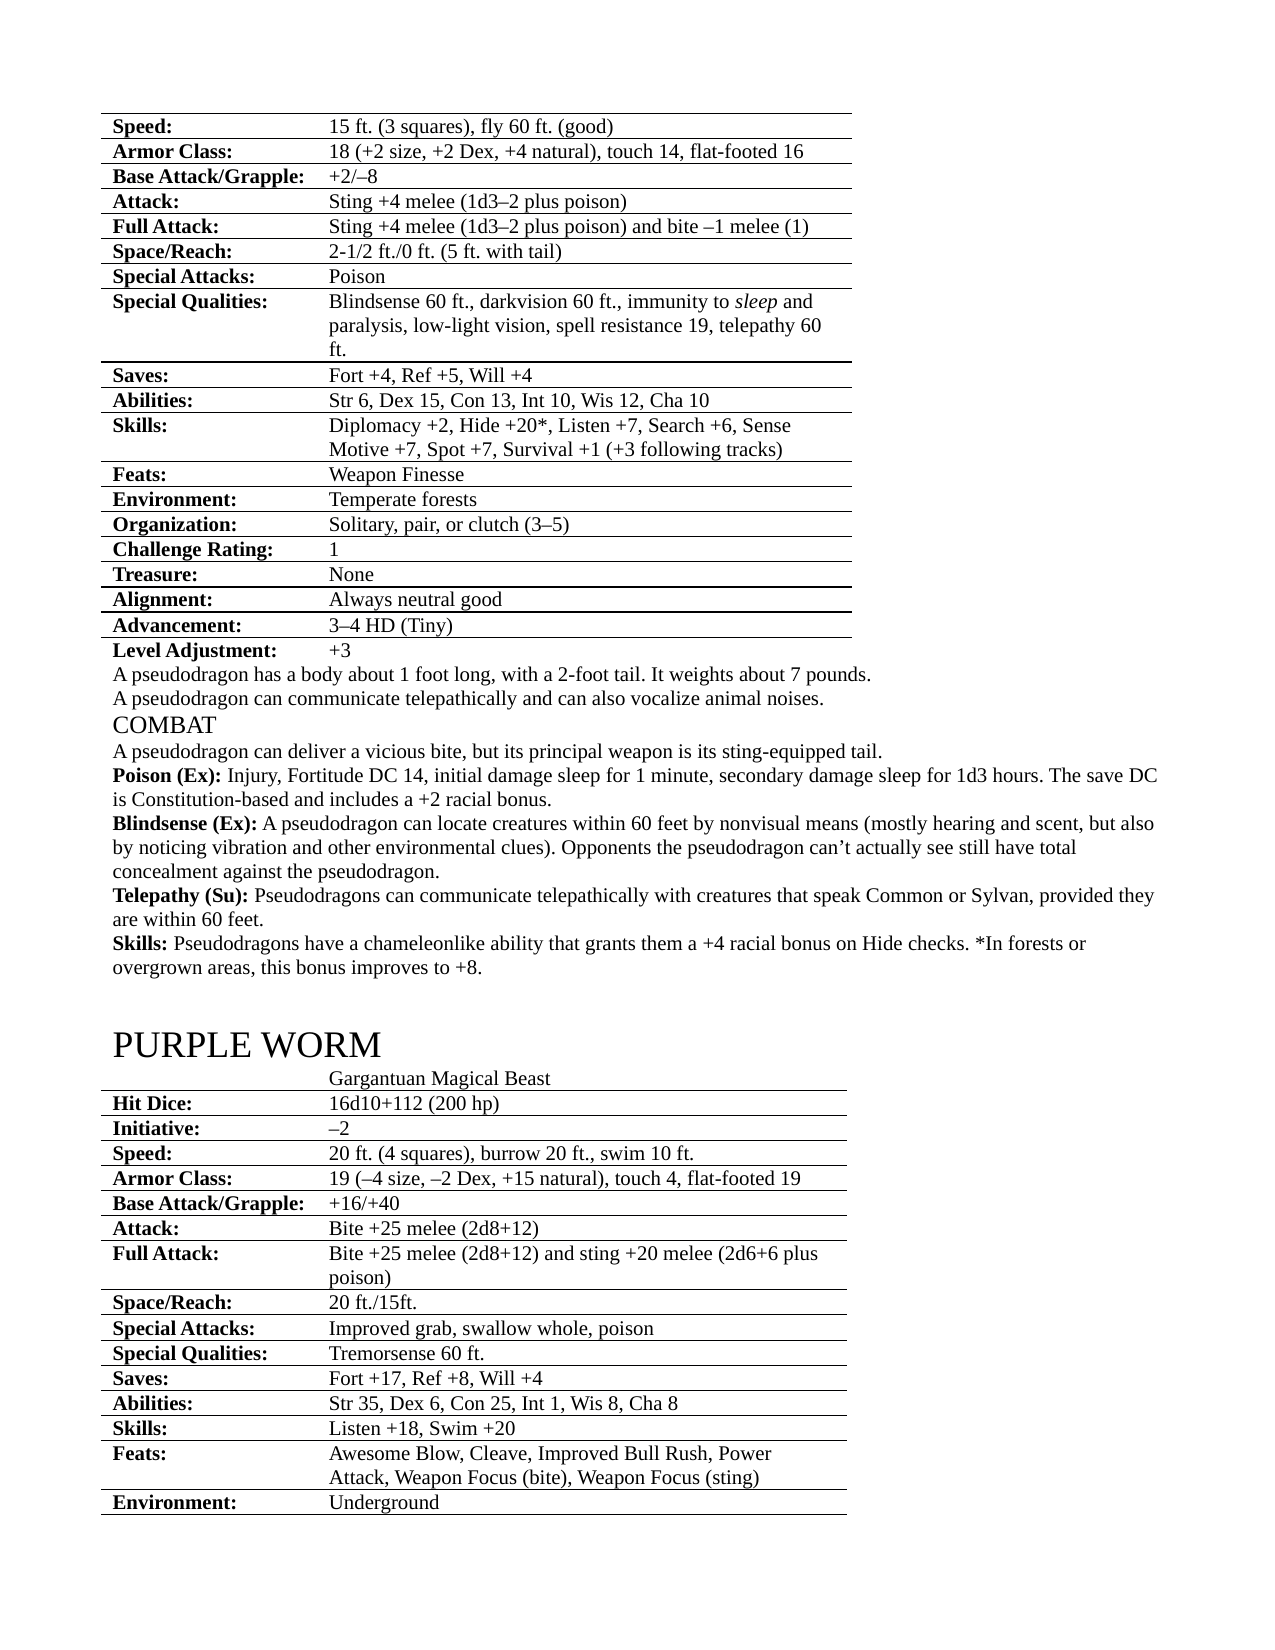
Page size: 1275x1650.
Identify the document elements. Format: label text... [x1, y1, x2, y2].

table_cell Special Qualities: [101, 1341, 317, 1364]
text PURPLE WORM [112, 1022, 1162, 1065]
table_cell Special Qualities: [101, 289, 317, 361]
table_cell Attack: [101, 189, 317, 213]
table_cell Challenge Rating: [101, 537, 317, 561]
text A pseudodragon can communicate telepathically and can also vocalize animal noises. [112, 686, 1162, 710]
table_cell Sting +4 melee (1d3–2 plus poison) [318, 189, 852, 213]
text COMBAT [112, 710, 1162, 738]
table_cell Space/Reach: [101, 239, 317, 263]
table_cell 1 [318, 537, 852, 561]
table_cell Skills: [101, 413, 317, 461]
table_header [101, 1065, 317, 1089]
table_cell Listen +18, Swim +20 [318, 1416, 847, 1440]
table_cell Armor Class: [101, 1166, 317, 1190]
table_cell +16/+40 [318, 1191, 847, 1215]
text Telepathy (Su): Pseudodragons can communicate telepathically with creatures that speak Common or Sylvan, provided they are within 60 feet. [112, 883, 1162, 931]
table_cell Str 35, Dex 6, Con 25, Int 1, Wis 8, Cha 8 [318, 1391, 847, 1415]
table_cell Armor Class: [101, 139, 317, 163]
table_cell Diplomacy +2, Hide +20*, Listen +7, Search +6, Sense Motive +7, Spot +7, Survival +1 (+3 following tracks) [318, 413, 852, 461]
table_cell Full Attack: [101, 1241, 317, 1289]
table_cell Awesome Blow, Cleave, Improved Bull Rush, Power Attack, Weapon Focus (bite), Weapon Focus (sting) [318, 1441, 847, 1489]
table_cell Environment: [101, 487, 317, 511]
table_cell Advancement: [101, 613, 317, 637]
table_cell Str 6, Dex 15, Con 13, Int 10, Wis 12, Cha 10 [318, 388, 852, 412]
table_cell 19 (–4 size, –2 Dex, +15 natural), touch 4, flat-footed 19 [318, 1166, 847, 1190]
text Poison (Ex): Injury, Fortitude DC 14, initial damage sleep for 1 minute, secondary damage sleep for 1d3 hours. The save DC is Constitution-based and includes a +2 racial bonus. [112, 763, 1162, 811]
table_cell Saves: [101, 1366, 317, 1390]
table_cell Fort +4, Ref +5, Will +4 [318, 363, 852, 387]
table_cell Fort +17, Ref +8, Will +4 [318, 1366, 847, 1390]
table_cell Weapon Finesse [318, 462, 852, 486]
table_cell Temperate forests [318, 487, 852, 511]
table_cell Hit Dice: [101, 1091, 317, 1114]
table_cell 18 (+2 size, +2 Dex, +4 natural), touch 14, flat-footed 16 [318, 139, 852, 163]
table_cell Speed: [101, 1141, 317, 1165]
table_cell Feats: [101, 1441, 317, 1489]
table_cell Abilities: [101, 388, 317, 412]
table_cell Feats: [101, 462, 317, 486]
table_cell Full Attack: [101, 214, 317, 238]
table_cell Saves: [101, 363, 317, 387]
table_cell Skills: [101, 1416, 317, 1440]
table_cell Poison [318, 264, 852, 288]
table_cell Abilities: [101, 1391, 317, 1415]
text Skills: Pseudodragons have a chameleonlike ability that grants them a +4 racial bonus on Hide checks. *In forests or overgrown areas, this bonus improves to +8. [112, 931, 1162, 979]
table_cell Underground [318, 1490, 847, 1514]
table_cell +3 [318, 638, 852, 662]
table_cell Base Attack/Grapple: [101, 164, 317, 188]
table_cell Organization: [101, 512, 317, 536]
table_cell +2/–8 [318, 164, 852, 188]
table_cell Treasure: [101, 562, 317, 586]
table_cell Improved grab, swallow whole, poison [318, 1315, 847, 1339]
table_cell Special Attacks: [101, 1315, 317, 1339]
table_cell 3–4 HD (Tiny) [318, 613, 852, 637]
table_cell Bite +25 melee (2d8+12) and sting +20 melee (2d6+6 plus poison) [318, 1241, 847, 1289]
table_cell Initiative: [101, 1116, 317, 1140]
table_cell 16d10+112 (200 hp) [318, 1091, 847, 1114]
text A pseudodragon can deliver a vicious bite, but its principal weapon is its sting-equipped tail. [112, 738, 1162, 763]
table_cell Bite +25 melee (2d8+12) [318, 1216, 847, 1240]
table_cell Environment: [101, 1490, 317, 1514]
text Blindsense (Ex): A pseudodragon can locate creatures within 60 feet by nonvisual means (mostly hearing and scent, but also by noticing vibration and other environmental clues). Opponents the pseudodragon can’t actually see still have total concealment against the pseudodragon. [112, 811, 1162, 883]
table_cell None [318, 562, 852, 586]
table_cell Space/Reach: [101, 1290, 317, 1314]
table_cell Sting +4 melee (1d3–2 plus poison) and bite –1 melee (1) [318, 214, 852, 238]
table_cell 2-1/2 ft./0 ft. (5 ft. with tail) [318, 239, 852, 263]
table_cell Alignment: [101, 588, 317, 611]
table_cell 20 ft. (4 squares), burrow 20 ft., swim 10 ft. [318, 1141, 847, 1165]
table_header Gargantuan Magical Beast [318, 1065, 847, 1089]
table_cell 15 ft. (3 squares), fly 60 ft. (good) [318, 114, 852, 138]
table_cell 20 ft./15ft. [318, 1290, 847, 1314]
table_cell Base Attack/Grapple: [101, 1191, 317, 1215]
table_cell Level Adjustment: [101, 638, 317, 662]
table_cell Blindsense 60 ft., darkvision 60 ft., immunity to sleep and paralysis, low-light vision, spell resistance 19, telepathy 60 ft. [318, 289, 852, 361]
table_cell Always neutral good [318, 588, 852, 611]
table_cell Speed: [101, 114, 317, 138]
table_cell Special Attacks: [101, 264, 317, 288]
table_cell Attack: [101, 1216, 317, 1240]
text A pseudodragon has a body about 1 foot long, with a 2-foot tail. It weights about 7 pounds. [112, 662, 1162, 686]
table_cell Tremorsense 60 ft. [318, 1341, 847, 1364]
table_cell Solitary, pair, or clutch (3–5) [318, 512, 852, 536]
table_cell –2 [318, 1116, 847, 1140]
